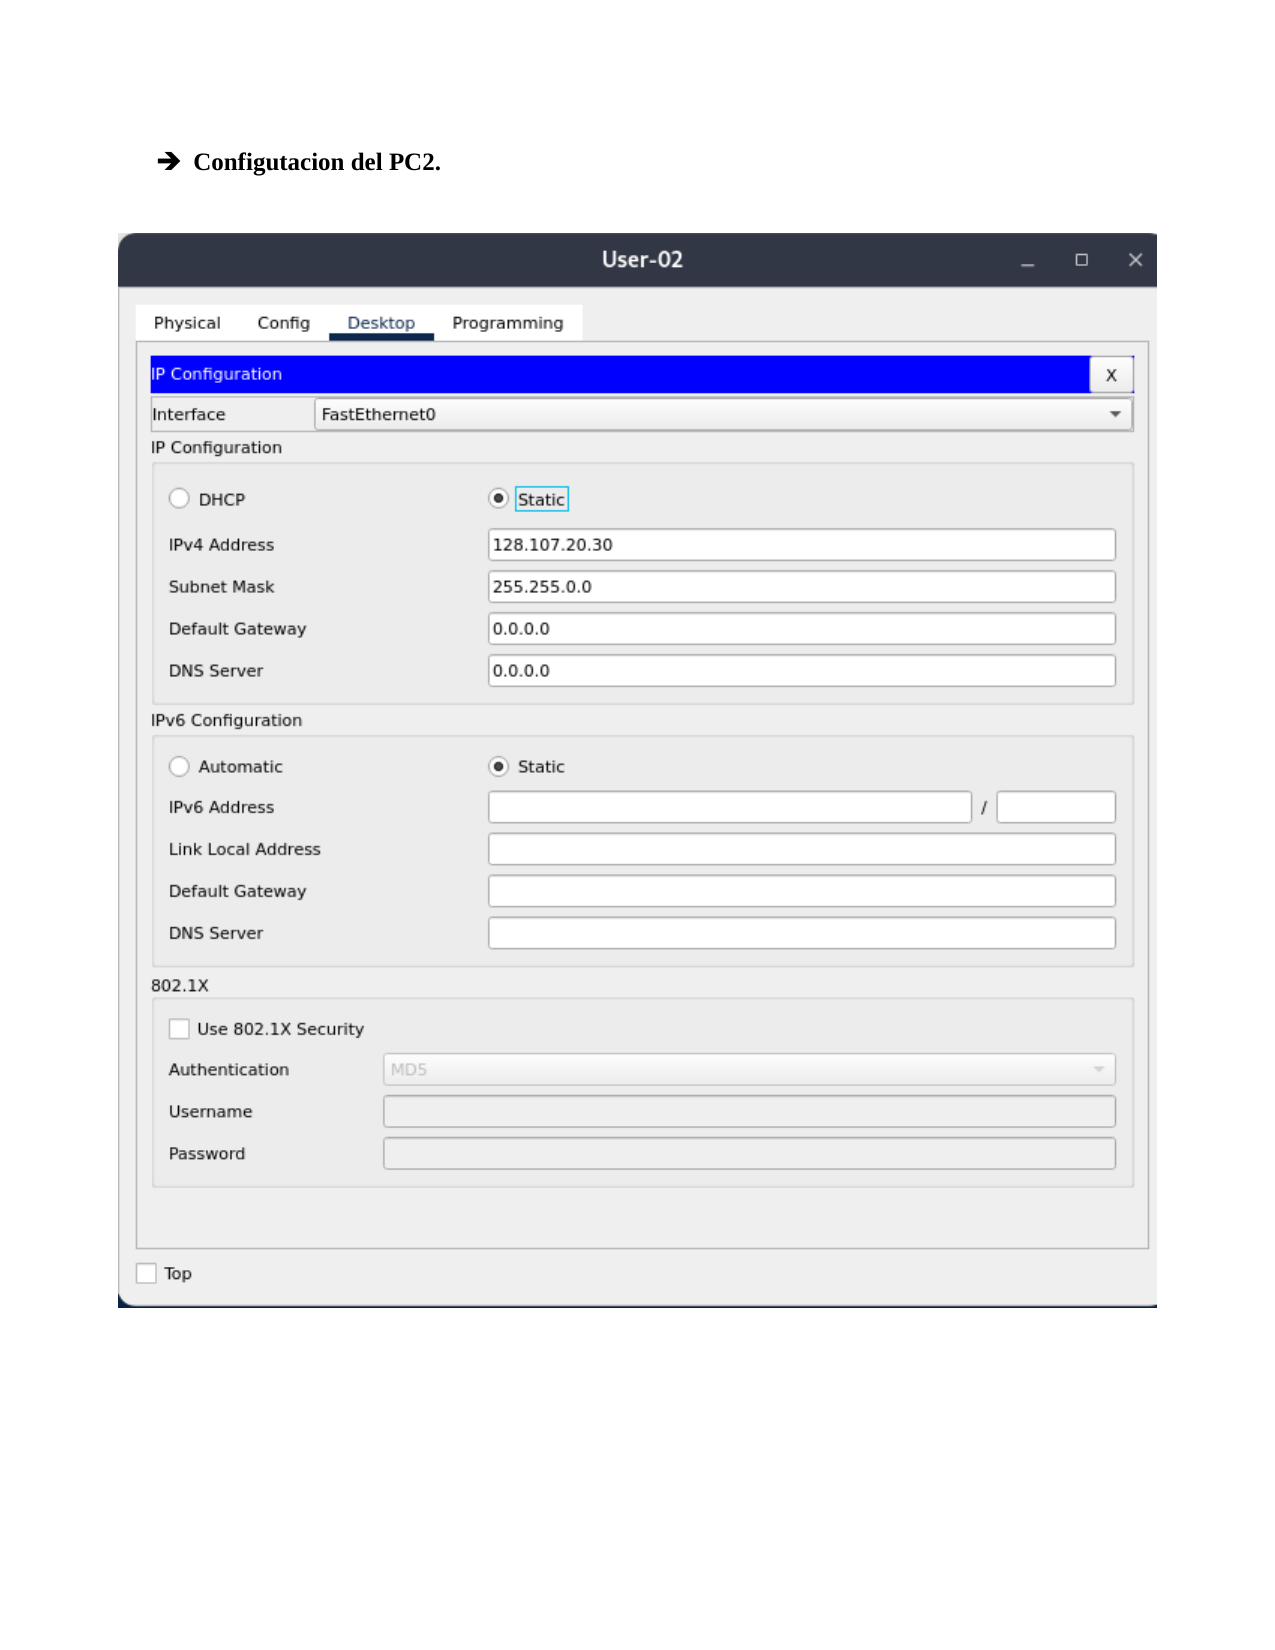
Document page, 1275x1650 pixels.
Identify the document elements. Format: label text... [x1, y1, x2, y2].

list Configutacion del PC2. [156, 147, 1157, 176]
picture [118, 233, 1157, 1308]
